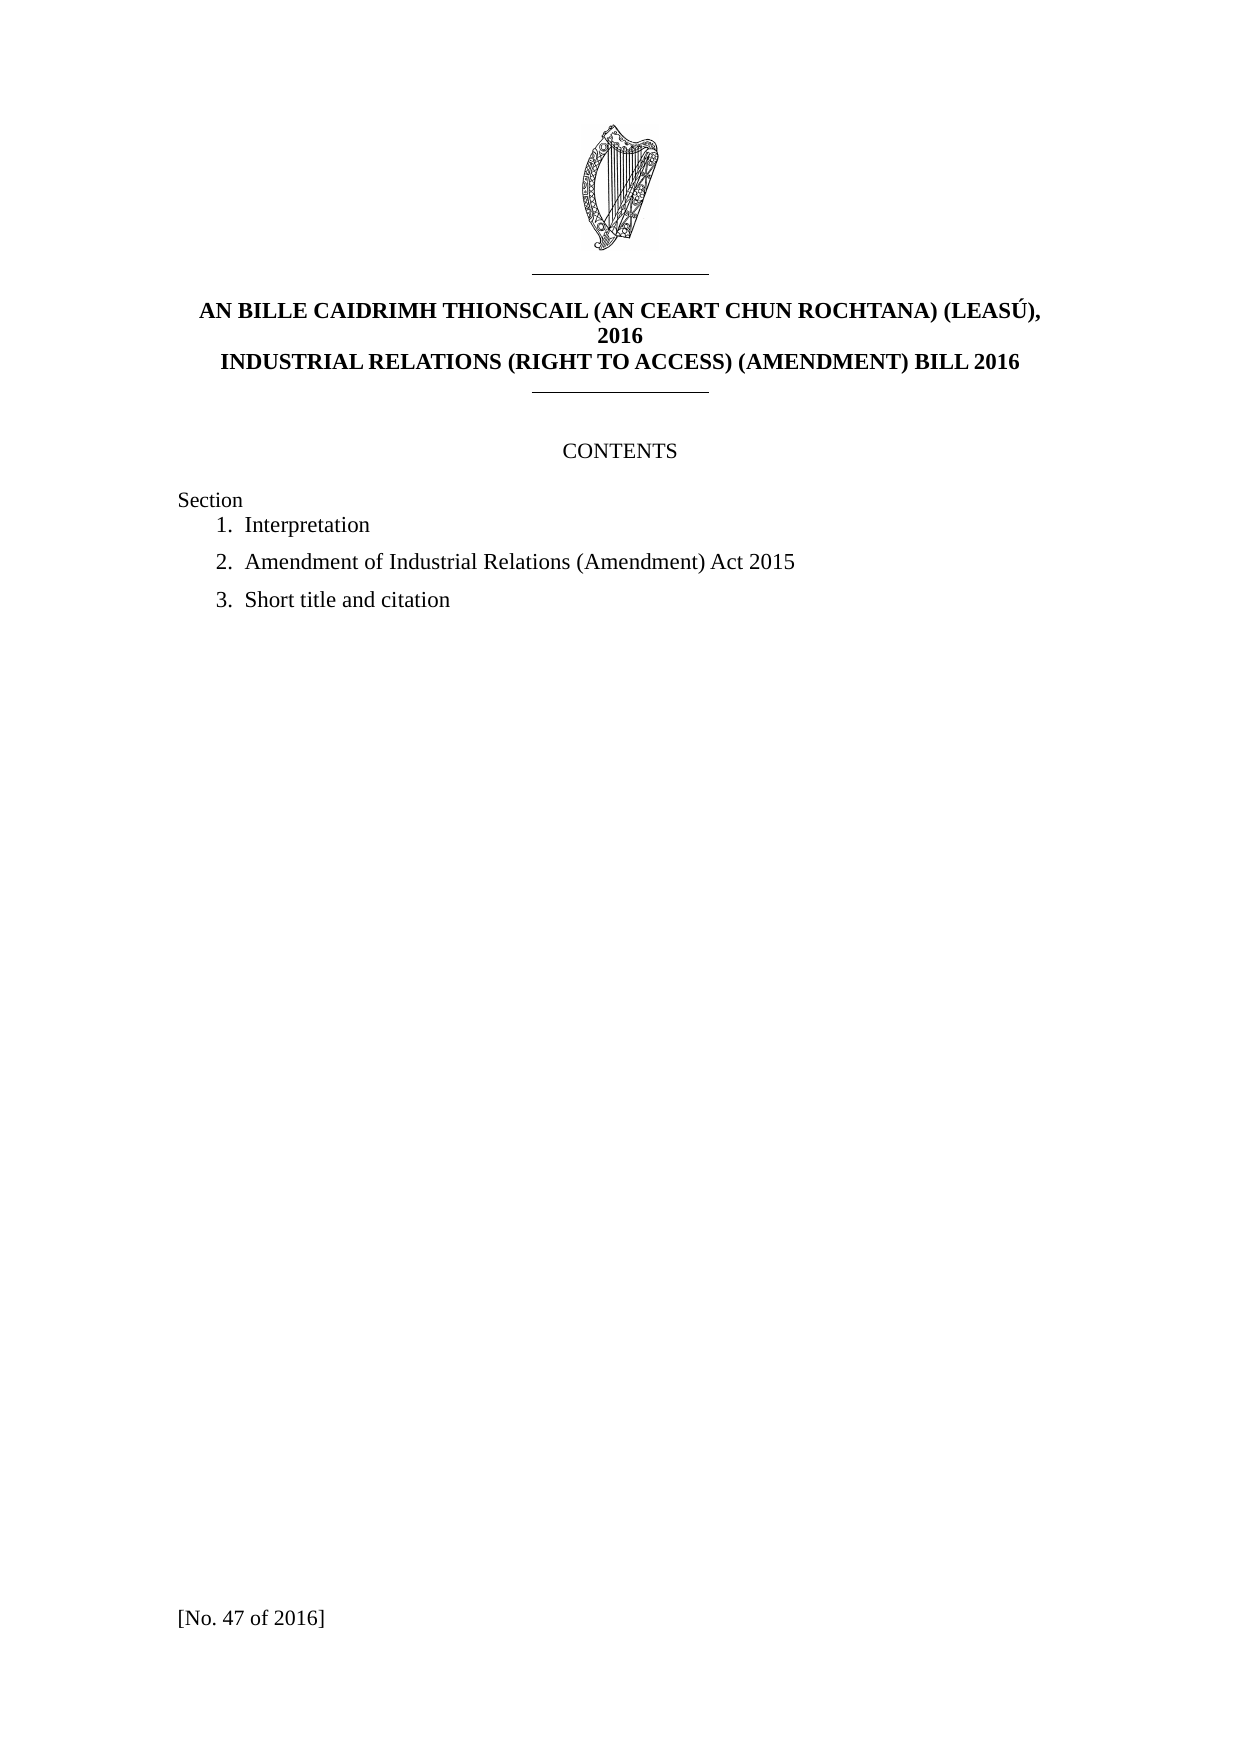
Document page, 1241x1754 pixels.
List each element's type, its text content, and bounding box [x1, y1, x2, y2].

picture [295, 117, 945, 257]
text Section [177, 488, 1063, 512]
title AN BILLE CAIDRIMH THIONSCAIL (AN CEART CHUN ROCHTANA) (LEASÚ), 2016 [177, 297, 1063, 348]
text 3. Short title and citation [216, 587, 1063, 612]
text 1. Interpretation [216, 512, 1063, 537]
text 2. Amendment of Industrial Relations (Amendment) Act 2015 [216, 549, 1063, 575]
title Industrial Relations (Right to Access) (Amendment) Bill 2016 [177, 348, 1063, 374]
text CONTENTS [177, 439, 1063, 463]
